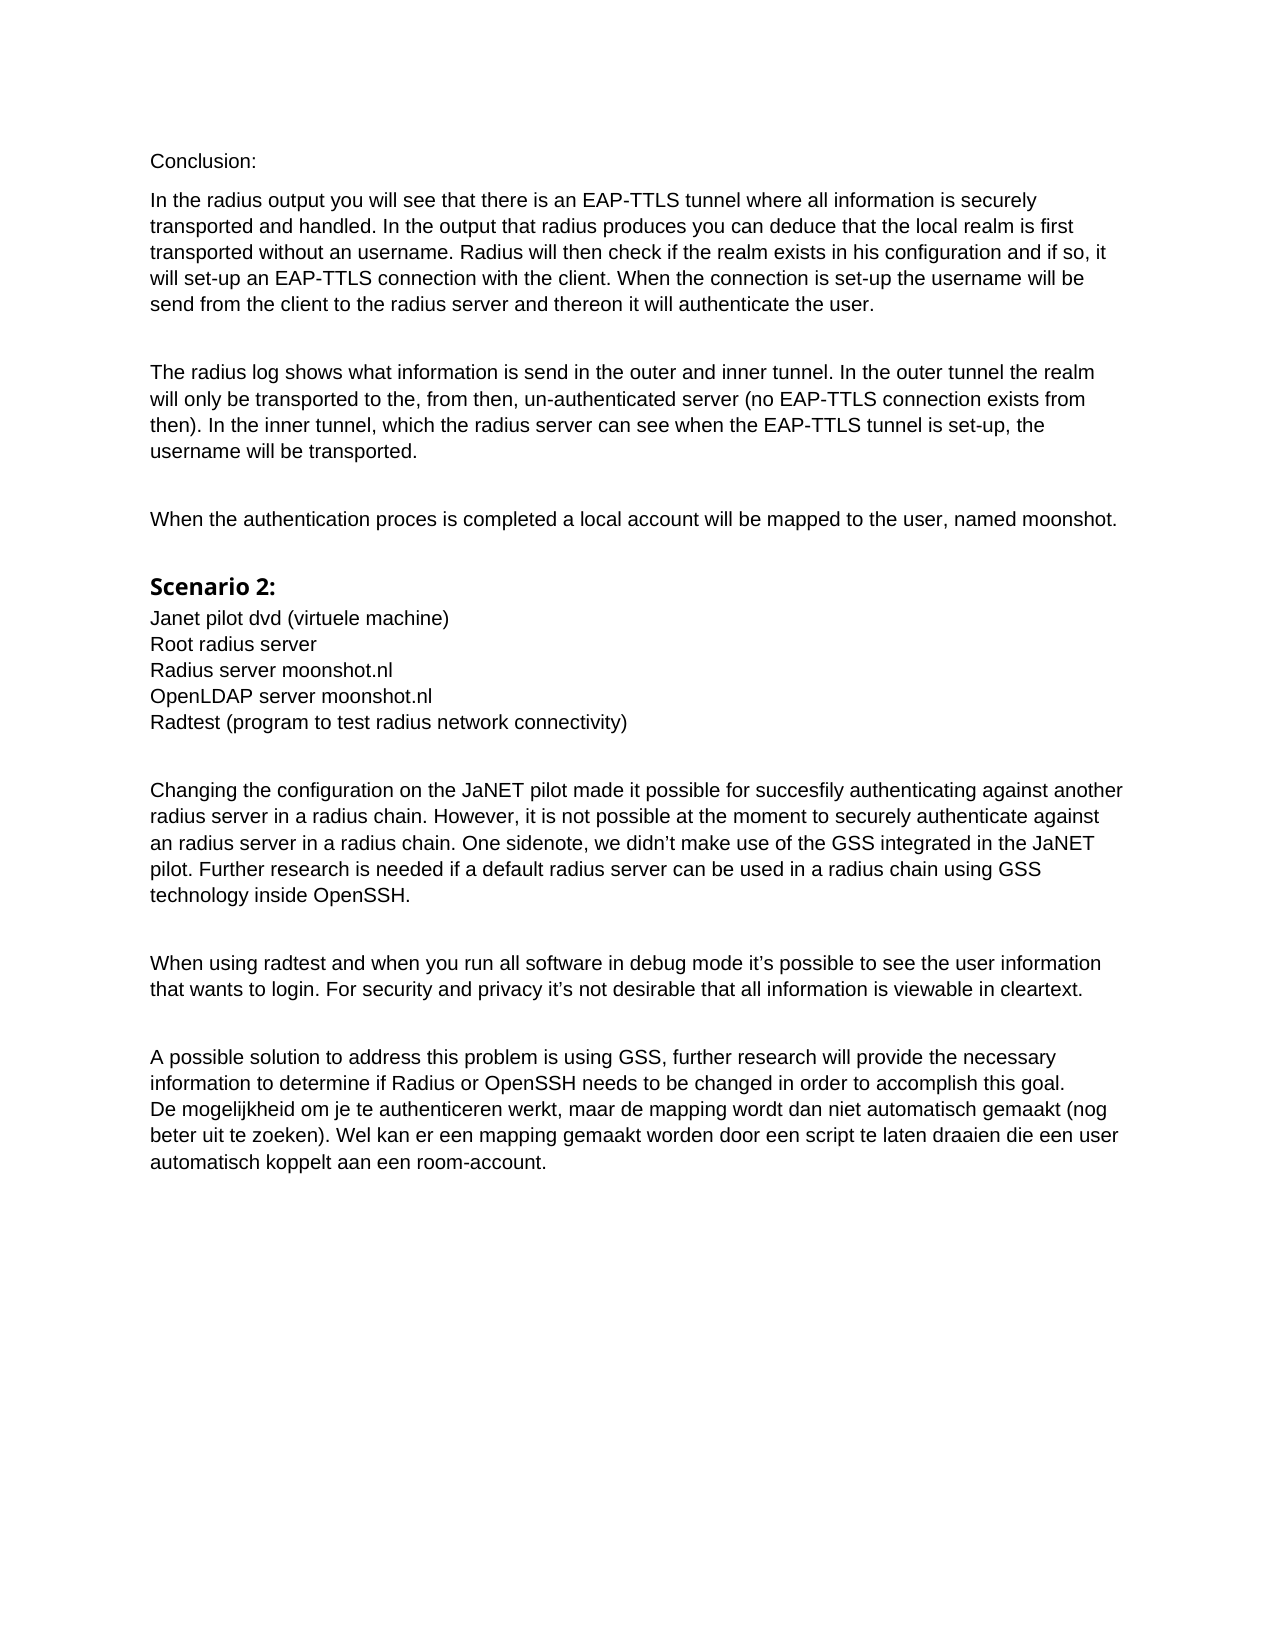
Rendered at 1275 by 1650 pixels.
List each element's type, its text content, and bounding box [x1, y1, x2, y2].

text A possible solution to address this problem is using GSS, further research will provide the necessary information to determine if Radius or OpenSSH needs to be changed in order to accomplish this goal. [150, 1046, 1125, 1095]
text The radius log shows what information is send in the outer and inner tunnel. In the outer tunnel the realm will only be transported to the, from then, un-authenticated server (no EAP-TTLS connection exists from then). In the inner tunnel, which the radius server can see when the EAP-TTLS tunnel is set-up, the username will be transported. [150, 361, 1125, 462]
text Radtest (program to test radius network connectivity) [150, 711, 1125, 734]
text Conclusion: [150, 150, 1125, 173]
text When using radtest and when you run all software in debug mode it’s possible to see the user information that wants to login. For security and privacy it’s not desirable that all information is viewable in cleartext. [150, 952, 1125, 1001]
text In the radius output you will see that there is an EAP-TTLS tunnel where all information is securely transported and handled. In the output that radius produces you can deduce that the local realm is first transported without an username. Radius will then check if the realm exists in his configuration and if so, it will set-up an EAP-TTLS connection with the client. When the connection is set-up the username will be send from the client to the radius server and thereon it will authenticate the user. [150, 189, 1125, 316]
text Janet pilot dvd (virtuele machine) [150, 607, 1125, 629]
text When the authentication proces is completed a local account will be mapped to the user, named moonshot. [150, 508, 1125, 531]
text Changing the configuration on the JaNET pilot made it possible for succesfily authenticating against another radius server in a radius chain. However, it is not possible at the moment to securely authenticate against an radius server in a radius chain. One sidenote, we didn’t make use of the GSS integrated in the JaNET pilot. Further research is needed if a default radius server can be used in a radius chain using GSS technology inside OpenSSH. [150, 779, 1125, 907]
text Root radius server [150, 633, 1125, 656]
text De mogelijkheid om je te authenticeren werkt, maar de mapping wordt dan niet automatisch gemaakt (nog beter uit te zoeken). Wel kan er een mapping gemaakt worden door een script te laten draaien die een user automatisch koppelt aan een room-account. [150, 1098, 1125, 1173]
text OpenLDAP server moonshot.nl [150, 685, 1125, 708]
subtitle Scenario 2: [150, 570, 1125, 602]
text Radius server moonshot.nl [150, 659, 1125, 682]
